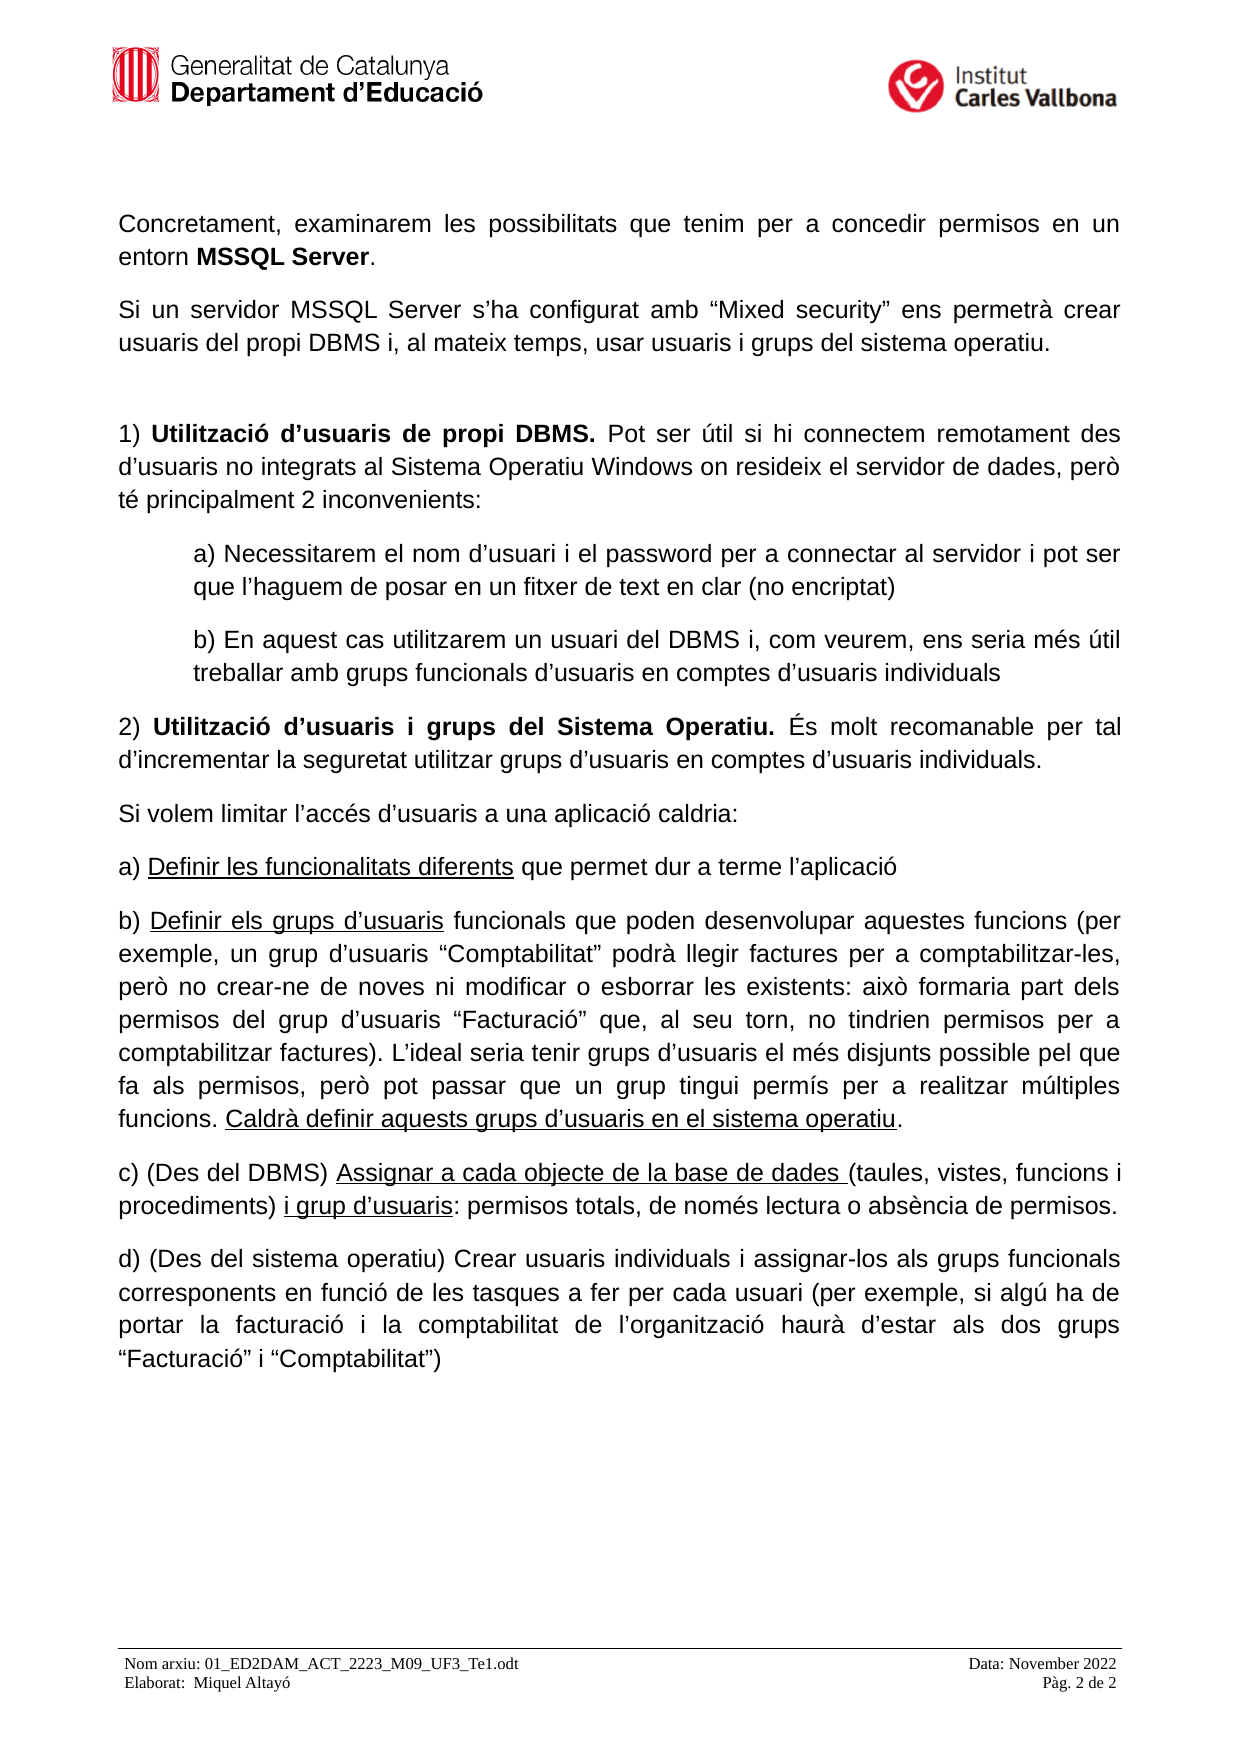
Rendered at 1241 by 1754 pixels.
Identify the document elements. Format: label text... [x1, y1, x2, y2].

text b) En aquest cas utilitzarem un usuari del DBMS i, com veurem, ens seria més útil treballar amb grups funcionals d’usuaris en comptes d’usuaris individuals [193, 625, 1122, 687]
text a) Definir les funcionalitats diferents que permet dur a terme l’aplicació [118, 852, 1122, 881]
picture [112, 46, 510, 109]
text d) (Des del sistema operatiu) Crear usuaris individuals i assignar-los als grups funcionals corresponents en funció de les tasques a fer per cada usuari (per exemple, si algú ha de portar la facturació i la comptabilitat de l’organització haurà d’estar als dos grups “Facturació” i “Comptabilitat”) [118, 1244, 1122, 1372]
text 2) Utilització d’usuaris i grups del Sistema Operatiu. És molt recomanable per tal d’incrementar la seguretat utilitzar grups d’usuaris en comptes d’usuaris individuals. [118, 712, 1122, 774]
text 1) Utilització d’usuaris de propi DBMS. Pot ser útil si hi connectem remotament des d’usuaris no integrats al Sistema Operatiu Windows on resideix el servidor de dades, però té principalment 2 inconvenients: [118, 419, 1122, 514]
text b) Definir els grups d’usuaris funcionals que poden desenvolupar aquestes funcions (per exemple, un grup d’usuaris “Comptabilitat” podrà llegir factures per a comptabilitzar-les, però no crear-ne de noves ni modificar o esborrar les existents: això formaria part dels permisos del grup d’usuaris “Facturació” que, al seu torn, no tindrien permisos per a comptabilitzar factures). L’ideal seria tenir grups d’usuaris el més disjunts possible pel que fa als permisos, però pot passar que un grup tingui permís per a realitzar múltiples funcions. Caldrà definir aquests grups d’usuaris en el sistema operatiu. [118, 906, 1122, 1133]
text Si volem limitar l’accés d’usuaris a una aplicació caldria: [118, 799, 1122, 827]
text Si un servidor MSSQL Server s’ha configurat amb “Mixed security” ens permetrà crear usuaris del propi DBMS i, al mateix temps, usar usuaris i grups del sistema operatiu. [118, 295, 1122, 357]
text a) Necessitarem el nom d’usuari i el password per a connectar al servidor i pot ser que l’haguem de posar en un fitxer de text en clar (no encriptat) [193, 539, 1122, 601]
text c) (Des del DBMS) Assignar a cada objecte de la base de dades (taules, vistes, funcions i procediments) i grup d’usuaris: permisos totals, de només lectura o absència de permisos. [118, 1158, 1122, 1219]
text Concretament, examinarem les possibilitats que tenim per a concedir permisos en un entorn MSSQL Server. [118, 209, 1122, 270]
picture [886, 56, 1128, 115]
